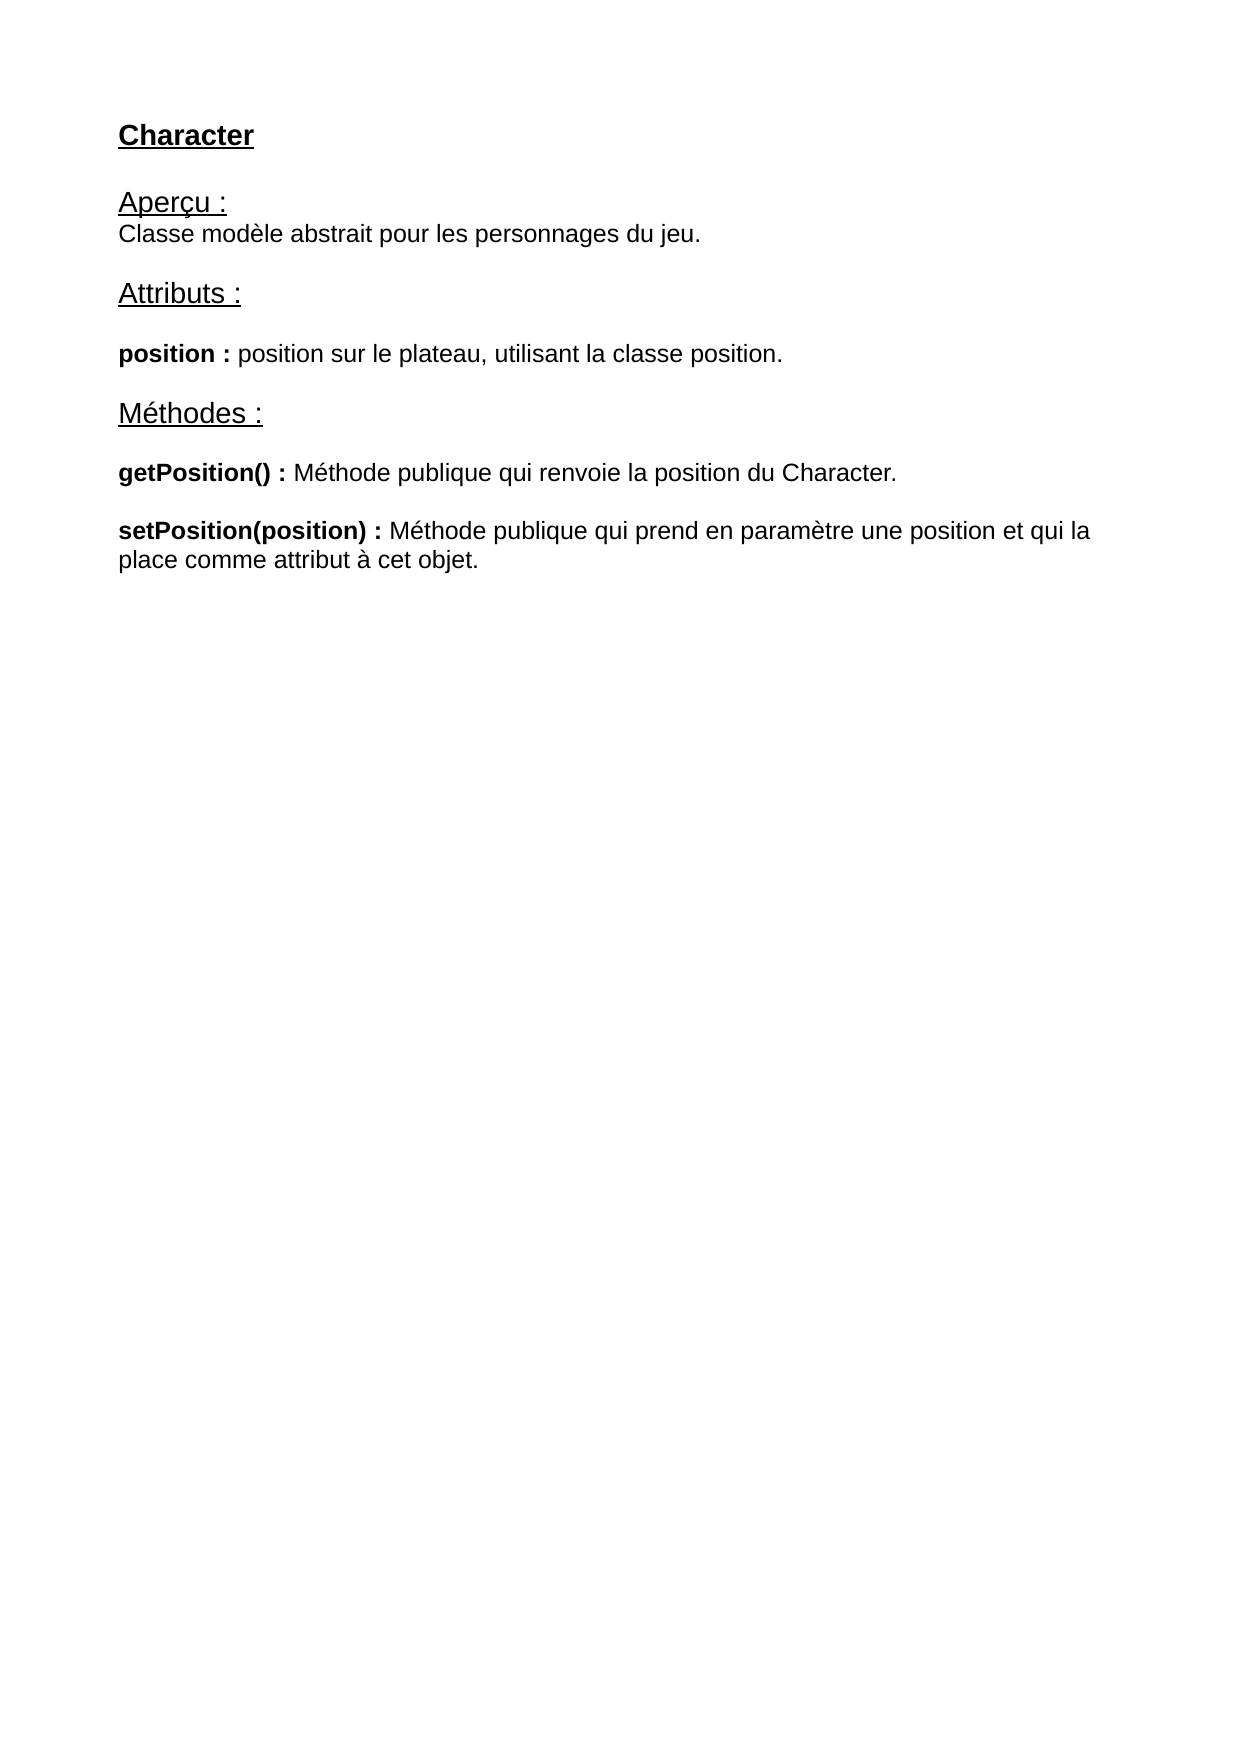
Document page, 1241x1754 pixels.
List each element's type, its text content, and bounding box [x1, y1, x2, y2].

text Classe modèle abstrait pour les personnages du jeu. [118, 219, 1122, 247]
text getPosition() : Méthode publique qui renvoie la position du Character. [118, 458, 1122, 487]
text Attributs : [118, 276, 1122, 310]
text Méthodes : [118, 396, 1122, 429]
text position : position sur le plateau, utilisant la classe position. [118, 338, 1122, 367]
text setPosition(position) : Méthode publique qui prend en paramètre une position et qui la place comme attribut à cet objet. [118, 516, 1122, 573]
text Character [118, 118, 1122, 152]
text Aperçu : [118, 185, 1122, 219]
